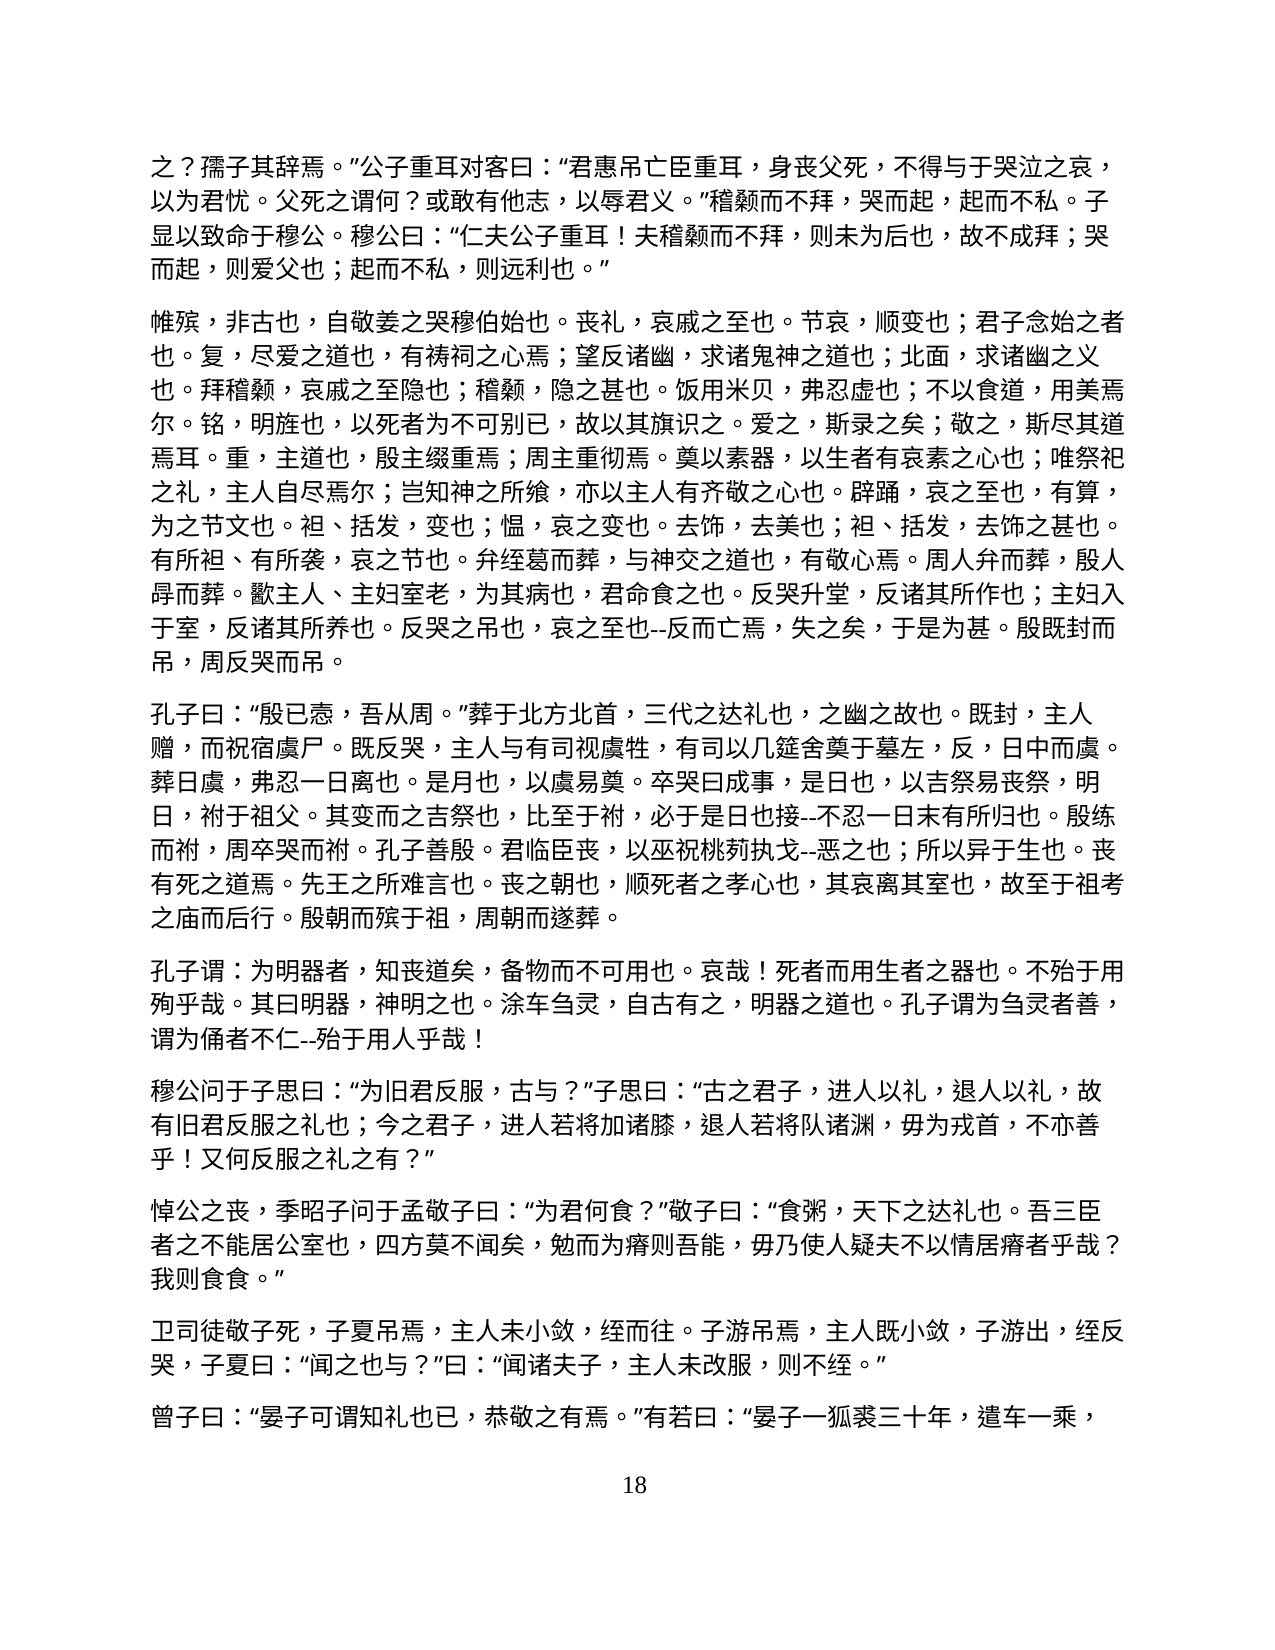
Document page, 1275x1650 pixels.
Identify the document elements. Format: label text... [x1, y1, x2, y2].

text 帷殡，非古也，自敬姜之哭穆伯始也。丧礼，哀戚之至也。节哀，顺变也；君子念始之者也。复，尽爱之道也，有祷祠之心焉；望反诸幽，求诸鬼神之道也；北面，求诸幽之义也。拜稽颡，哀戚之至隐也；稽颡，隐之甚也。饭用米贝，弗忍虚也；不以食道，用美焉尔。铭，明旌也，以死者为不可别已，故以其旗识之。爱之，斯录之矣；敬之，斯尽其道焉耳。重，主道也，殷主缀重焉；周主重彻焉。奠以素器，以生者有哀素之心也；唯祭祀之礼，主人自尽焉尔；岂知神之所飨，亦以主人有齐敬之心也。辟踊，哀之至也，有算，为之节文也。袒、括发，变也；愠，哀之变也。去饰，去美也；袒、括发，去饰之甚也。有所袒、有所袭，哀之节也。弁绖葛而葬，与神交之道也，有敬心焉。周人弁而葬，殷人冔而葬。歠主人、主妇室老，为其病也，君命食之也。反哭升堂，反诸其所作也；主妇入于室，反诸其所养也。反哭之吊也，哀之至也--反而亡焉，失之矣，于是为甚。殷既封而吊，周反哭而吊。 [150, 304, 1125, 679]
text 卫司徒敬子死，子夏吊焉，主人未小敛，绖而往。子游吊焉，主人既小敛，子游出，绖反哭，子夏曰：“闻之也与？”曰：“闻诸夫子，主人未改服，则不绖。” [150, 1313, 1125, 1382]
text 孔子曰：“殷已悫，吾从周。”葬于北方北首，三代之达礼也，之幽之故也。既封，主人赠，而祝宿虞尸。既反哭，主人与有司视虞牲，有司以几筵舍奠于墓左，反，日中而虞。葬日虞，弗忍一日离也。是月也，以虞易奠。卒哭曰成事，是日也，以吉祭易丧祭，明日，祔于祖父。其变而之吉祭也，比至于祔，必于是日也接--不忍一日末有所归也。殷练而祔，周卒哭而祔。孔子善殷。君临臣丧，以巫祝桃茢执戈--恶之也；所以异于生也。丧有死之道焉。先王之所难言也。丧之朝也，顺死者之孝心也，其哀离其室也，故至于祖考之庙而后行。殷朝而殡于祖，周朝而遂葬。 [150, 697, 1125, 935]
text 孔子谓：为明器者，知丧道矣，备物而不可用也。哀哉！死者而用生者之器也。不殆于用殉乎哉。其曰明器，神明之也。涂车刍灵，自古有之，明器之道也。孔子谓为刍灵者善，谓为俑者不仁--殆于用人乎哉！ [150, 953, 1125, 1055]
text 穆公问于子思曰：“为旧君反服，古与？”子思曰：“古之君子，进人以礼，退人以礼，故有旧君反服之礼也；今之君子，进人若将加诸膝，退人若将队诸渊，毋为戎首，不亦善乎！又何反服之礼之有？” [150, 1073, 1125, 1175]
text 悼公之丧，季昭子问于孟敬子曰：“为君何食？”敬子曰：“食粥，天下之达礼也。吾三臣者之不能居公室也，四方莫不闻矣，勉而为瘠则吾能，毋乃使人疑夫不以情居瘠者乎哉？我则食食。” [150, 1193, 1125, 1296]
text 曾子曰：“晏子可谓知礼也已，恭敬之有焉。”有若曰：“晏子一狐裘三十年，遣车一乘， [150, 1399, 1125, 1433]
text 之？孺子其辞焉。”公子重耳对客曰：“君惠吊亡臣重耳，身丧父死，不得与于哭泣之哀，以为君忧。父死之谓何？或敢有他志，以辱君义。”稽颡而不拜，哭而起，起而不私。子显以致命于穆公。穆公曰：“仁夫公子重耳！夫稽颡而不拜，则未为后也，故不成拜；哭而起，则爱父也；起而不私，则远利也。” [150, 150, 1125, 286]
